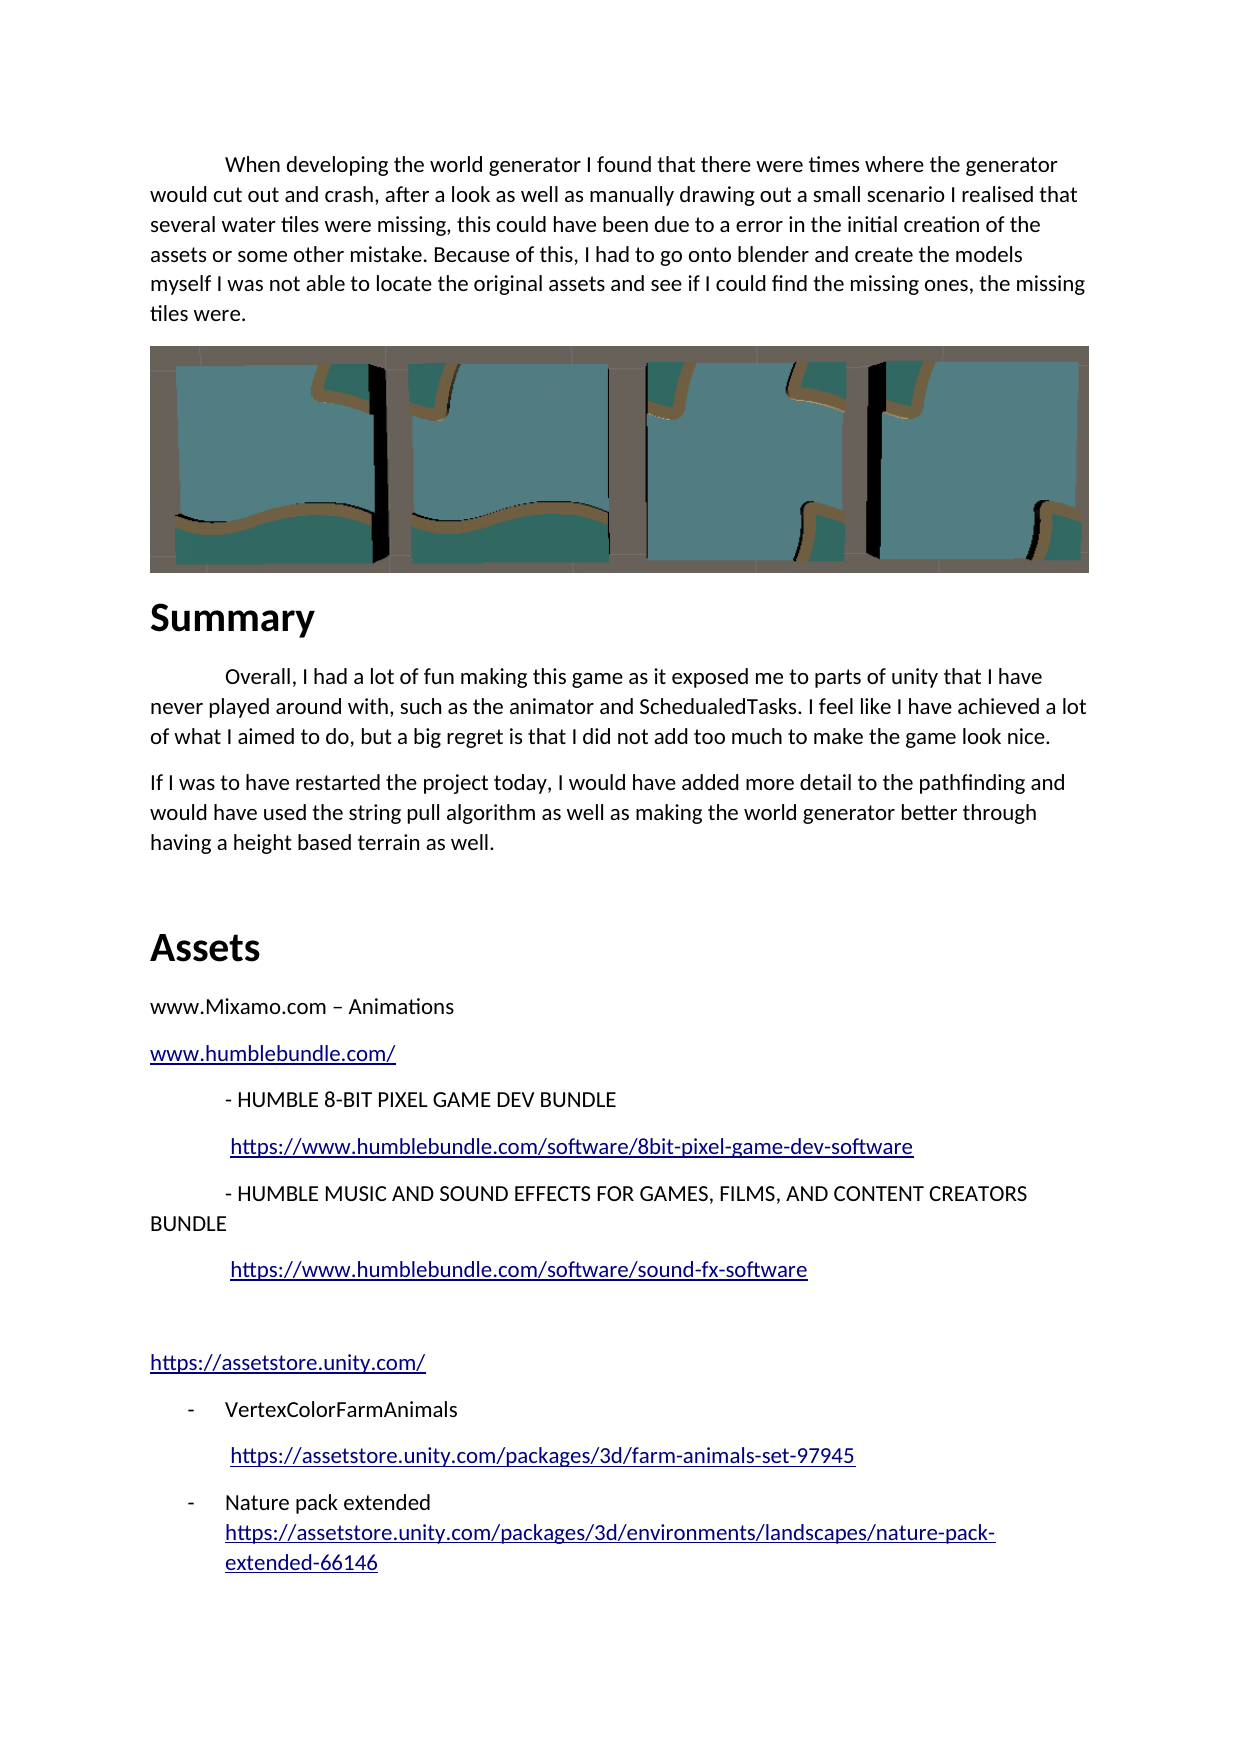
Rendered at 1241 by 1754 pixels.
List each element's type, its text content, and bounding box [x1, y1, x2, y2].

text https://www.humblebundle.com/software/sound-fx-software [150, 1255, 1090, 1283]
text Assets [150, 921, 1090, 972]
list Nature pack extended https://assetstore.unity.com/packages/3d/environments/landscapes/nature-pack-extended-66146 [187, 1488, 1090, 1576]
list VertexColorFarmAnimals [187, 1395, 1090, 1423]
text Summary [150, 591, 1090, 642]
text - HUMBLE 8-BIT PIXEL GAME DEV BUNDLE [150, 1086, 1090, 1114]
text When developing the world generator I found that there were times where the generator would cut out and crash, after a look as well as manually drawing out a small scenario I realised that several water tiles were missing, this could have been due to a error in the initial creation of the assets or some other mistake. Because of this, I had to go onto blender and create the models myself I was not able to locate the original assets and see if I could find the missing ones, the missing tiles were. [150, 150, 1090, 327]
text https://www.humblebundle.com/software/8bit-pixel-game-dev-software [150, 1132, 1090, 1160]
text Overall, I had a lot of fun making this game as it exposed me to parts of unity that I have never played around with, such as the animator and SchedualedTasks. I feel like I have achieved a lot of what I aimed to do, but a big regret is that I did not add too much to make the game look nice. [150, 662, 1090, 750]
text https://assetstore.unity.com/ [150, 1348, 1090, 1376]
text www.humblebundle.com/ [150, 1039, 1090, 1067]
text www.Mixamo.com – Animations [150, 992, 1090, 1021]
text If I was to have restarted the project today, I would have added more detail to the pathfinding and would have used the string pull algorithm as well as making the world generator better through having a height based terrain as well. [150, 768, 1090, 856]
text - HUMBLE MUSIC AND SOUND EFFECTS FOR GAMES, FILMS, AND CONTENT CREATORS BUNDLE [150, 1179, 1090, 1237]
list https://assetstore.unity.com/packages/3d/farm-animals-set-97945 [225, 1441, 1090, 1469]
